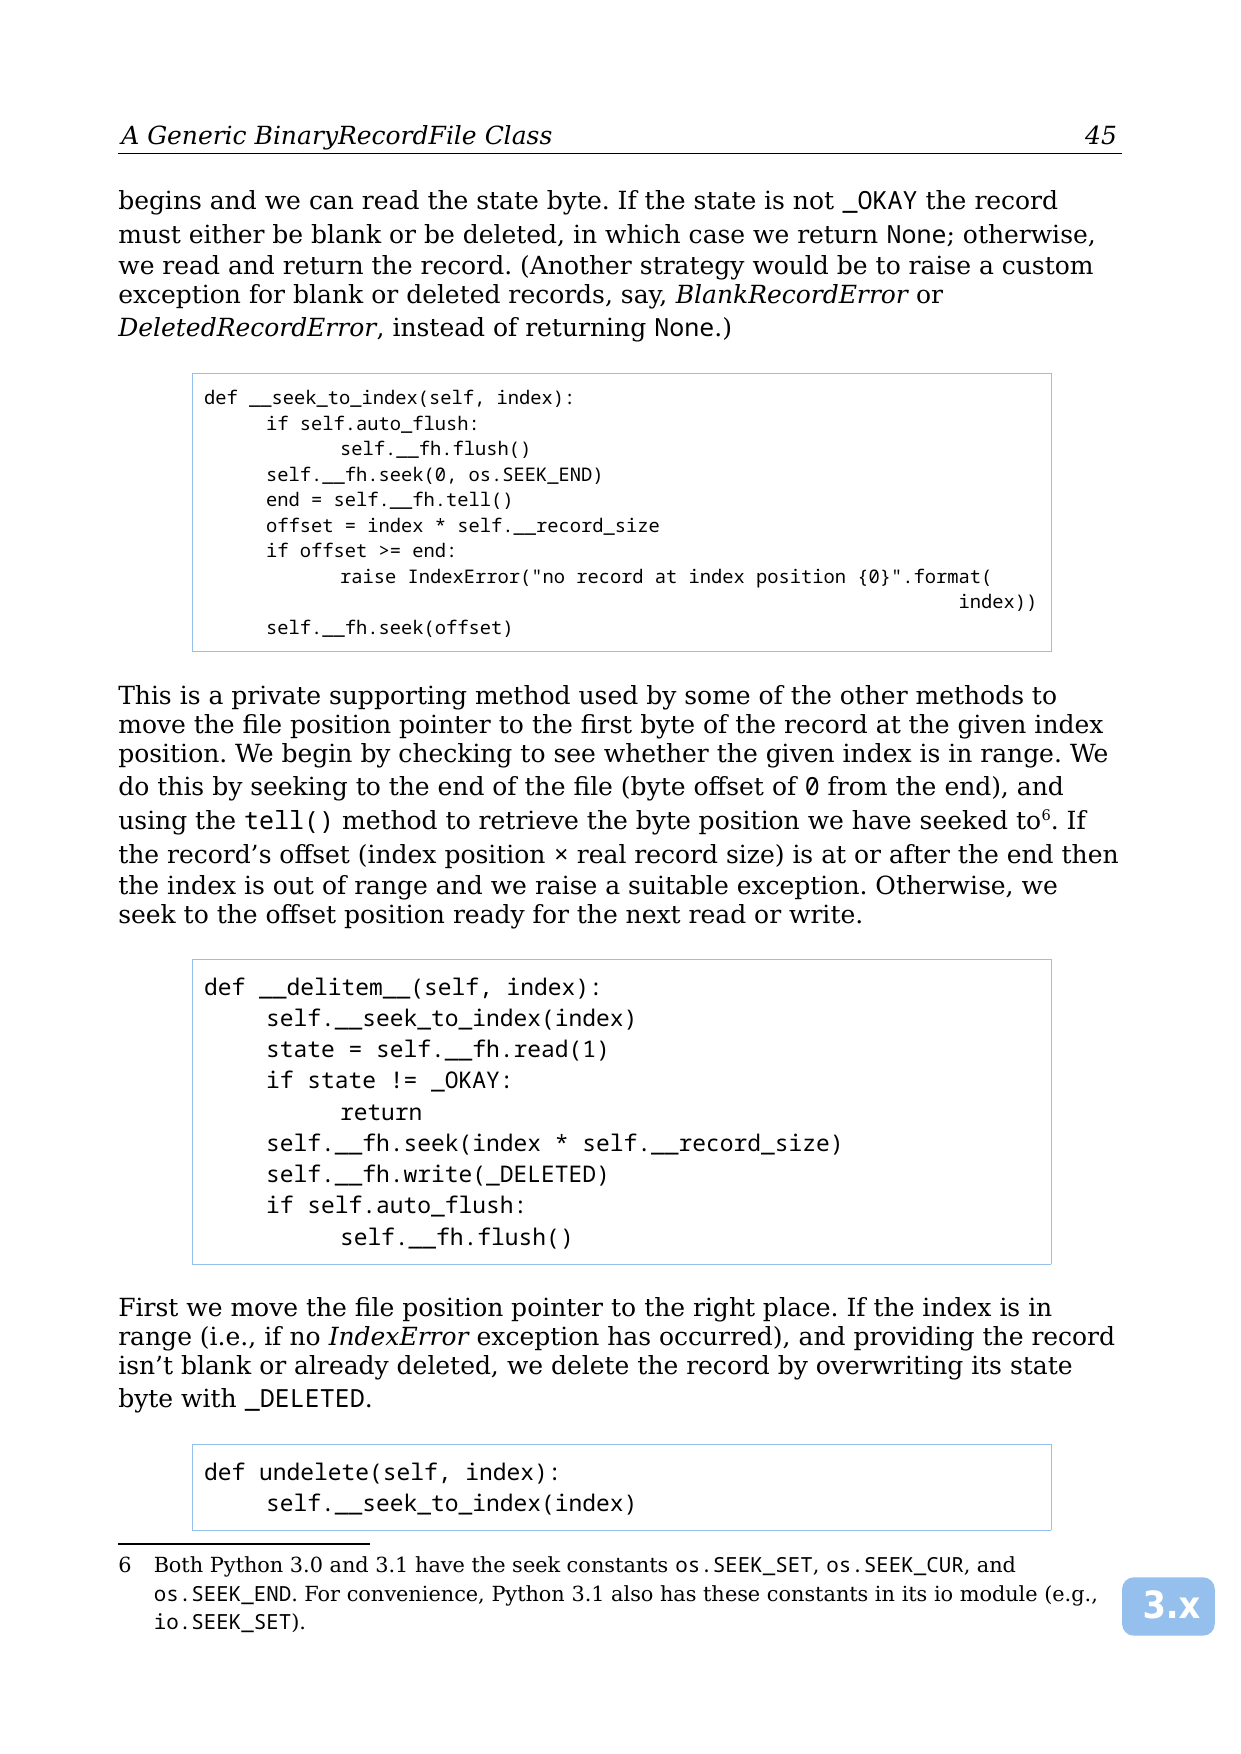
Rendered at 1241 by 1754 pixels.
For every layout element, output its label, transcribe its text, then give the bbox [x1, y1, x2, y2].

text return [193, 1084, 1051, 1115]
text if offset >= end: [193, 526, 1051, 551]
text offset = index * self.__record_size [193, 500, 1051, 526]
text self.__fh.seek(offset) [193, 602, 1051, 651]
text if self.auto_flush: [193, 398, 1051, 424]
text raise IndexError("no record at index position {0}".format( [193, 551, 1051, 577]
text def undelete(self, index): [193, 1445, 1051, 1475]
text state = self.__fh.read(1) [193, 1021, 1051, 1052]
text def __seek_to_index(self, index): [193, 374, 1051, 398]
text if self.auto_flush: [193, 1177, 1051, 1209]
text Both Python 3.0 and 3.1 have the seek constants os.SEEK_SET, os.SEEK_CUR, and os.SEEK_END. For convenience, Python 3.1 also has these constants in its io module (e.g., io.SEEK_SET). [118, 1551, 1122, 1636]
text begins and we can read the state byte. If the state is not _OKAY the record must either be blank or be deleted, in which case we return None; otherwise, we read and return the record. (Another strategy would be to raise a custom exception for blank or deleted records, say, BlankRecordError or DeletedRecordError, instead of returning None.) [118, 183, 1122, 343]
text if state != _OKAY: [193, 1052, 1051, 1084]
text self.__seek_to_index(index) [193, 1475, 1051, 1530]
text index)) [193, 577, 1051, 602]
text This is a private supporting method used by some of the other methods to move the file position pointer to the first byte of the record at the given index position. We begin by checking to see whether the given index is in range. We do this by seeking to the end of the file (byte offset of 0 from the end), and using the tell() method to retrieve the byte position we have seeked to. If the record’s offset (index position × real record size) is at or after the end then the index is out of range and we raise a suitable exception. Otherwise, we seek to the offset position ready for the next read or write. [118, 681, 1122, 929]
text end = self.__fh.tell() [193, 475, 1051, 500]
text self.__fh.seek(0, os.SEEK_END) [193, 449, 1051, 475]
text self.__seek_to_index(index) [193, 990, 1051, 1021]
text self.__fh.seek(index * self.__record_size) [193, 1115, 1051, 1146]
text def __delitem__(self, index): [193, 960, 1051, 990]
text First we move the file position pointer to the right place. If the index is in range (i.e., if no IndexError exception has occurred), and providing the record isn’t blank or already deleted, we delete the record by overwriting its state byte with _DELETED. [118, 1293, 1122, 1415]
text self.__fh.flush() [193, 1209, 1051, 1264]
text self.__fh.flush() [193, 424, 1051, 449]
text self.__fh.write(_DELETED) [193, 1146, 1051, 1177]
